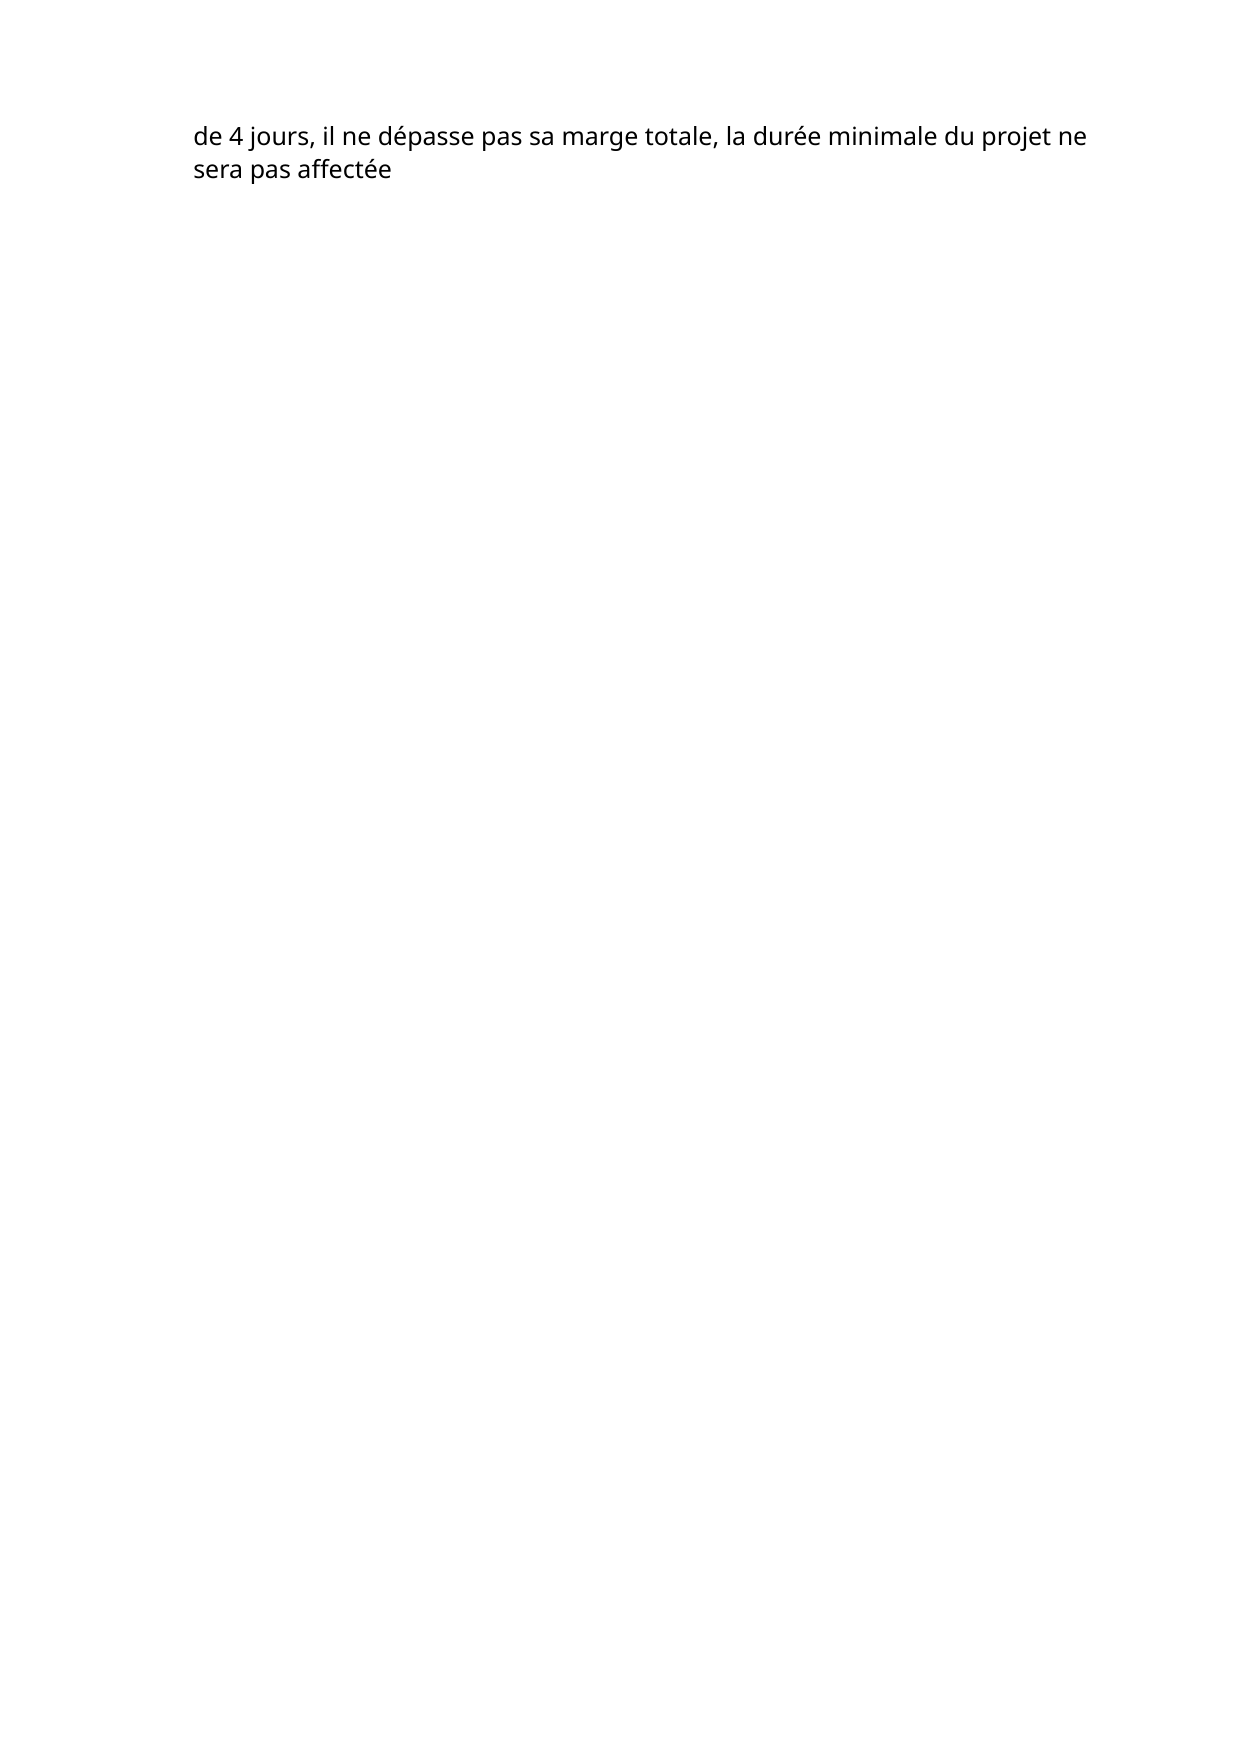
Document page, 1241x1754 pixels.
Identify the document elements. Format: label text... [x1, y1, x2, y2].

list de 4 jours, il ne dépasse pas sa marge totale, la durée minimale du projet ne sera pas affectée [156, 118, 1122, 186]
